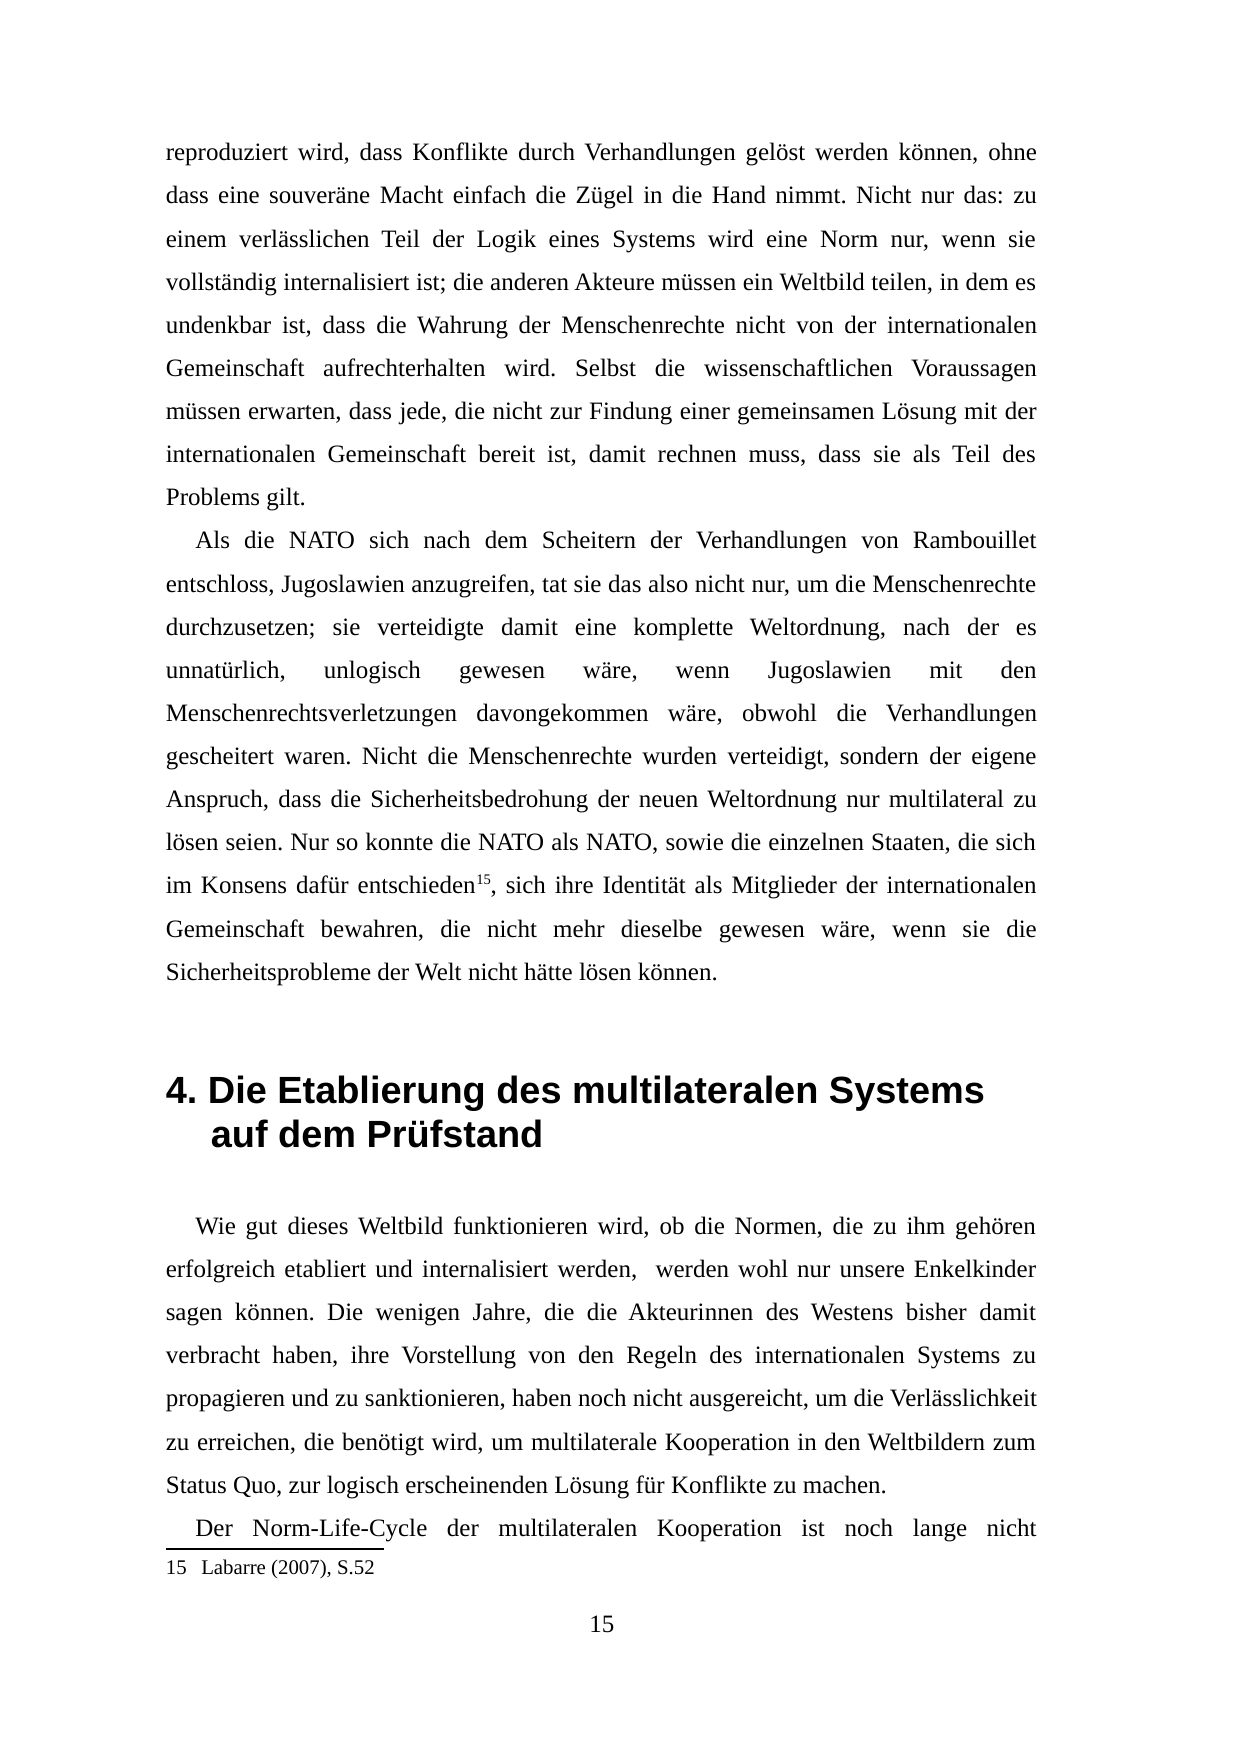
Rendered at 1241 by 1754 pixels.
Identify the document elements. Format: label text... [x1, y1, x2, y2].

text Labarre (2007), S.52 [166, 1555, 1037, 1579]
text Als die NATO sich nach dem Scheitern der Verhandlungen von Rambouillet entschloss, Jugoslawien anzugreifen, tat sie das also nicht nur, um die Menschenrechte durchzusetzen; sie verteidigte damit eine komplette Weltordnung, nach der es unnatürlich, unlogisch gewesen wäre, wenn Jugoslawien mit den Menschenrechtsverletzungen davongekommen wäre, obwohl die Verhandlungen gescheitert waren. Nicht die Menschenrechte wurden verteidigt, sondern der eigene Anspruch, dass die Sicherheitsbedrohung der neuen Weltordnung nur multilateral zu lösen seien. Nur so konnte die NATO als NATO, sowie die einzelnen Staaten, die sich im Konsens dafür entschieden, sich ihre Identität als Mitglieder der internationalen Gemeinschaft bewahren, die nicht mehr dieselbe gewesen wäre, wenn sie die Sicherheitsprobleme der Welt nicht hätte lösen können. [166, 526, 1037, 986]
text Der Norm-Life-Cycle der multilateralen Kooperation ist noch lange nicht [166, 1513, 1037, 1542]
subtitle 4. Die Etablierung des multilateralen Systems auf dem Prüfstand [166, 1068, 1037, 1155]
text Wie gut dieses Weltbild funktionieren wird, ob die Normen, die zu ihm gehören erfolgreich etabliert und internalisiert werden, werden wohl nur unsere Enkelkinder sagen können. Die wenigen Jahre, die die Akteurinnen des Westens bisher damit verbracht haben, ihre Vorstellung von den Regeln des internationalen Systems zu propagieren und zu sanktionieren, haben noch nicht ausgereicht, um die Verlässlichkeit zu erreichen, die benötigt wird, um multilaterale Kooperation in den Weltbildern zum Status Quo, zur logisch erscheinenden Lösung für Konflikte zu machen. [166, 1211, 1037, 1498]
text reproduziert wird, dass Konflikte durch Verhandlungen gelöst werden können, ohne dass eine souveräne Macht einfach die Zügel in die Hand nimmt. Nicht nur das: zu einem verlässlichen Teil der Logik eines Systems wird eine Norm nur, wenn sie vollständig internalisiert ist; die anderen Akteure müssen ein Weltbild teilen, in dem es undenkbar ist, dass die Wahrung der Menschenrechte nicht von der internationalen Gemeinschaft aufrechterhalten wird. Selbst die wissenschaftlichen Voraussagen müssen erwarten, dass jede, die nicht zur Findung einer gemeinsamen Lösung mit der internationalen Gemeinschaft bereit ist, damit rechnen muss, dass sie als Teil des Problems gilt. [166, 137, 1037, 511]
